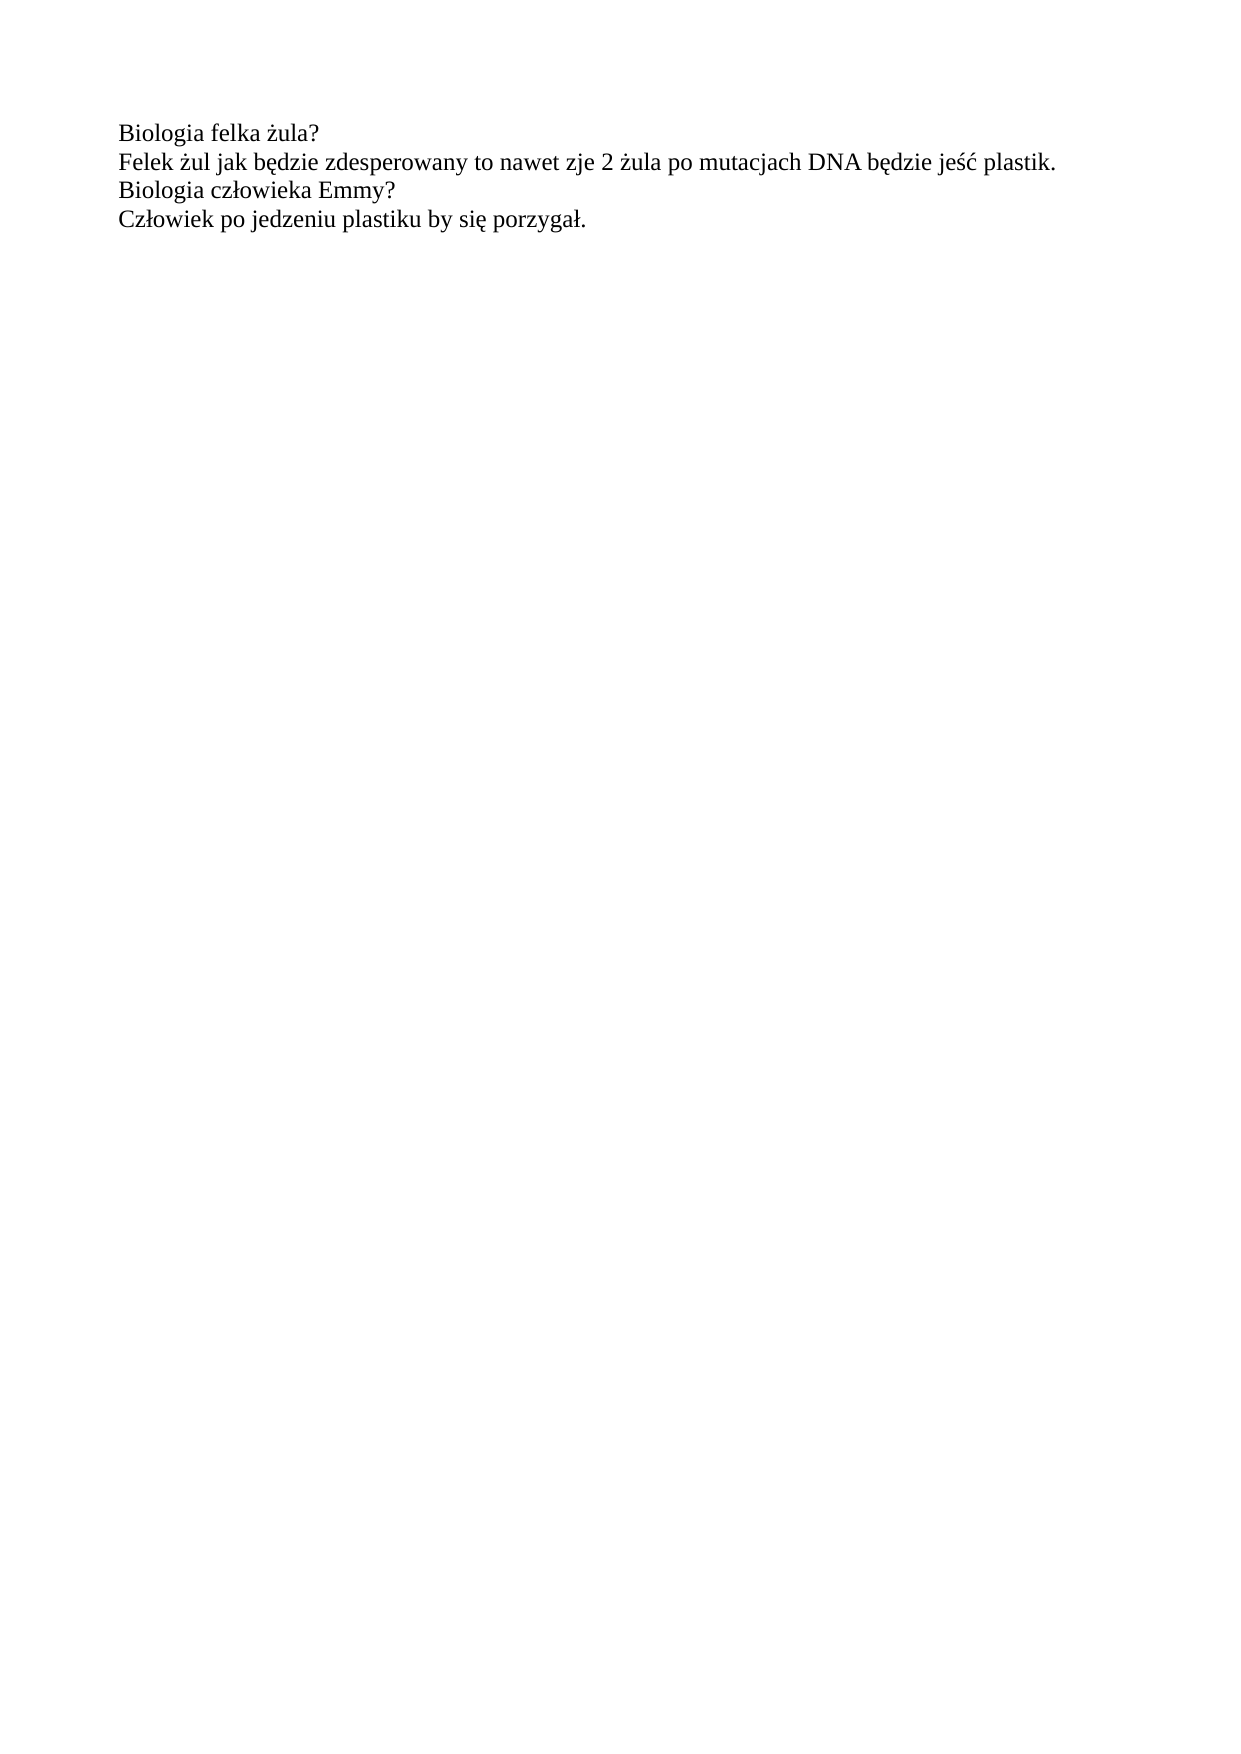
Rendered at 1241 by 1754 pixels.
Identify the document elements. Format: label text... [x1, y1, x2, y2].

text Biologia felka żula? [118, 118, 1122, 147]
text Człowiek po jedzeniu plastiku by się porzygał. [118, 204, 1122, 233]
text Biologia człowieka Emmy? [118, 176, 1122, 204]
text Felek żul jak będzie zdesperowany to nawet zje 2 żula po mutacjach DNA będzie jeść plastik. [118, 147, 1122, 176]
